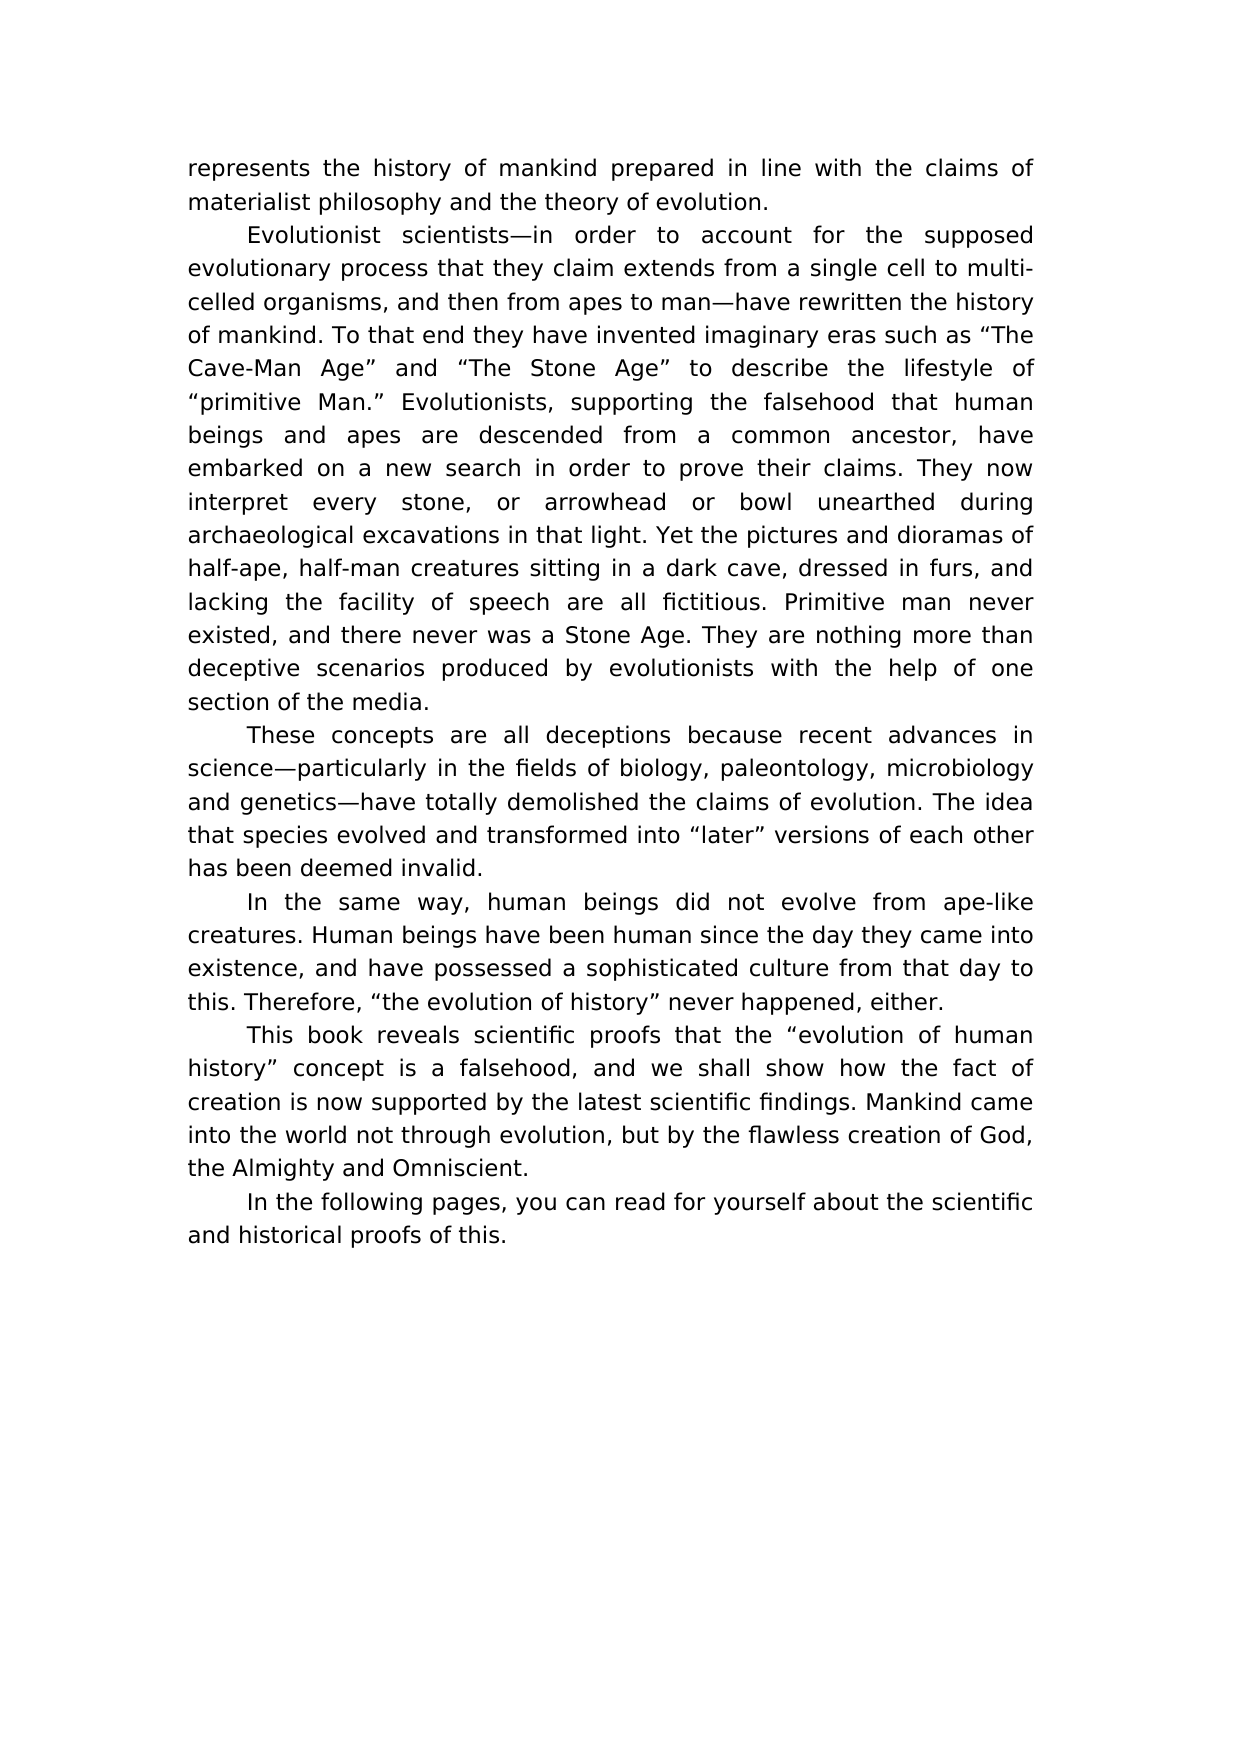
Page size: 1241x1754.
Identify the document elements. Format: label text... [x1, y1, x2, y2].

text These concepts are all deceptions because recent advances in science—particularly in the fields of biology, paleontology, microbiology and genetics—have totally demolished the claims of evolution. The idea that species evolved and transformed into “later” versions of each other has been deemed invalid. [187, 717, 1035, 883]
text In the following pages, you can read for yourself about the scientific and historical proofs of this. [187, 1183, 1035, 1250]
text Evolutionist scientists—in order to account for the supposed evolutionary process that they claim extends from a single cell to multi-celled organisms, and then from apes to man—have rewritten the history of mankind. To that end they have invented imaginary eras such as “The Cave-Man Age” and “The Stone Age” to describe the lifestyle of “primitive Man.” Evolutionists, supporting the falsehood that human beings and apes are descended from a common ancestor, have embarked on a new search in order to prove their claims. They now interpret every stone, or arrowhead or bowl unearthed during archaeological excavations in that light. Yet the pictures and dioramas of half-ape, half-man creatures sitting in a dark cave, dressed in furs, and lacking the facility of speech are all fictitious. Primitive man never existed, and there never was a Stone Age. They are nothing more than deceptive scenarios produced by evolutionists with the help of one section of the media. [187, 217, 1035, 717]
text represents the history of mankind prepared in line with the claims of materialist philosophy and the theory of evolution. [187, 150, 1035, 217]
text In the same way, human beings did not evolve from ape-like creatures. Human beings have been human since the day they came into existence, and have possessed a sophisticated culture from that day to this. Therefore, “the evolution of history” never happened, either. [187, 883, 1035, 1017]
text This book reveals scientific proofs that the “evolution of human history” concept is a falsehood, and we shall show how the fact of creation is now supported by the latest scientific findings. Mankind came into the world not through evolution, but by the flawless creation of God, the Almighty and Omniscient. [187, 1017, 1035, 1183]
